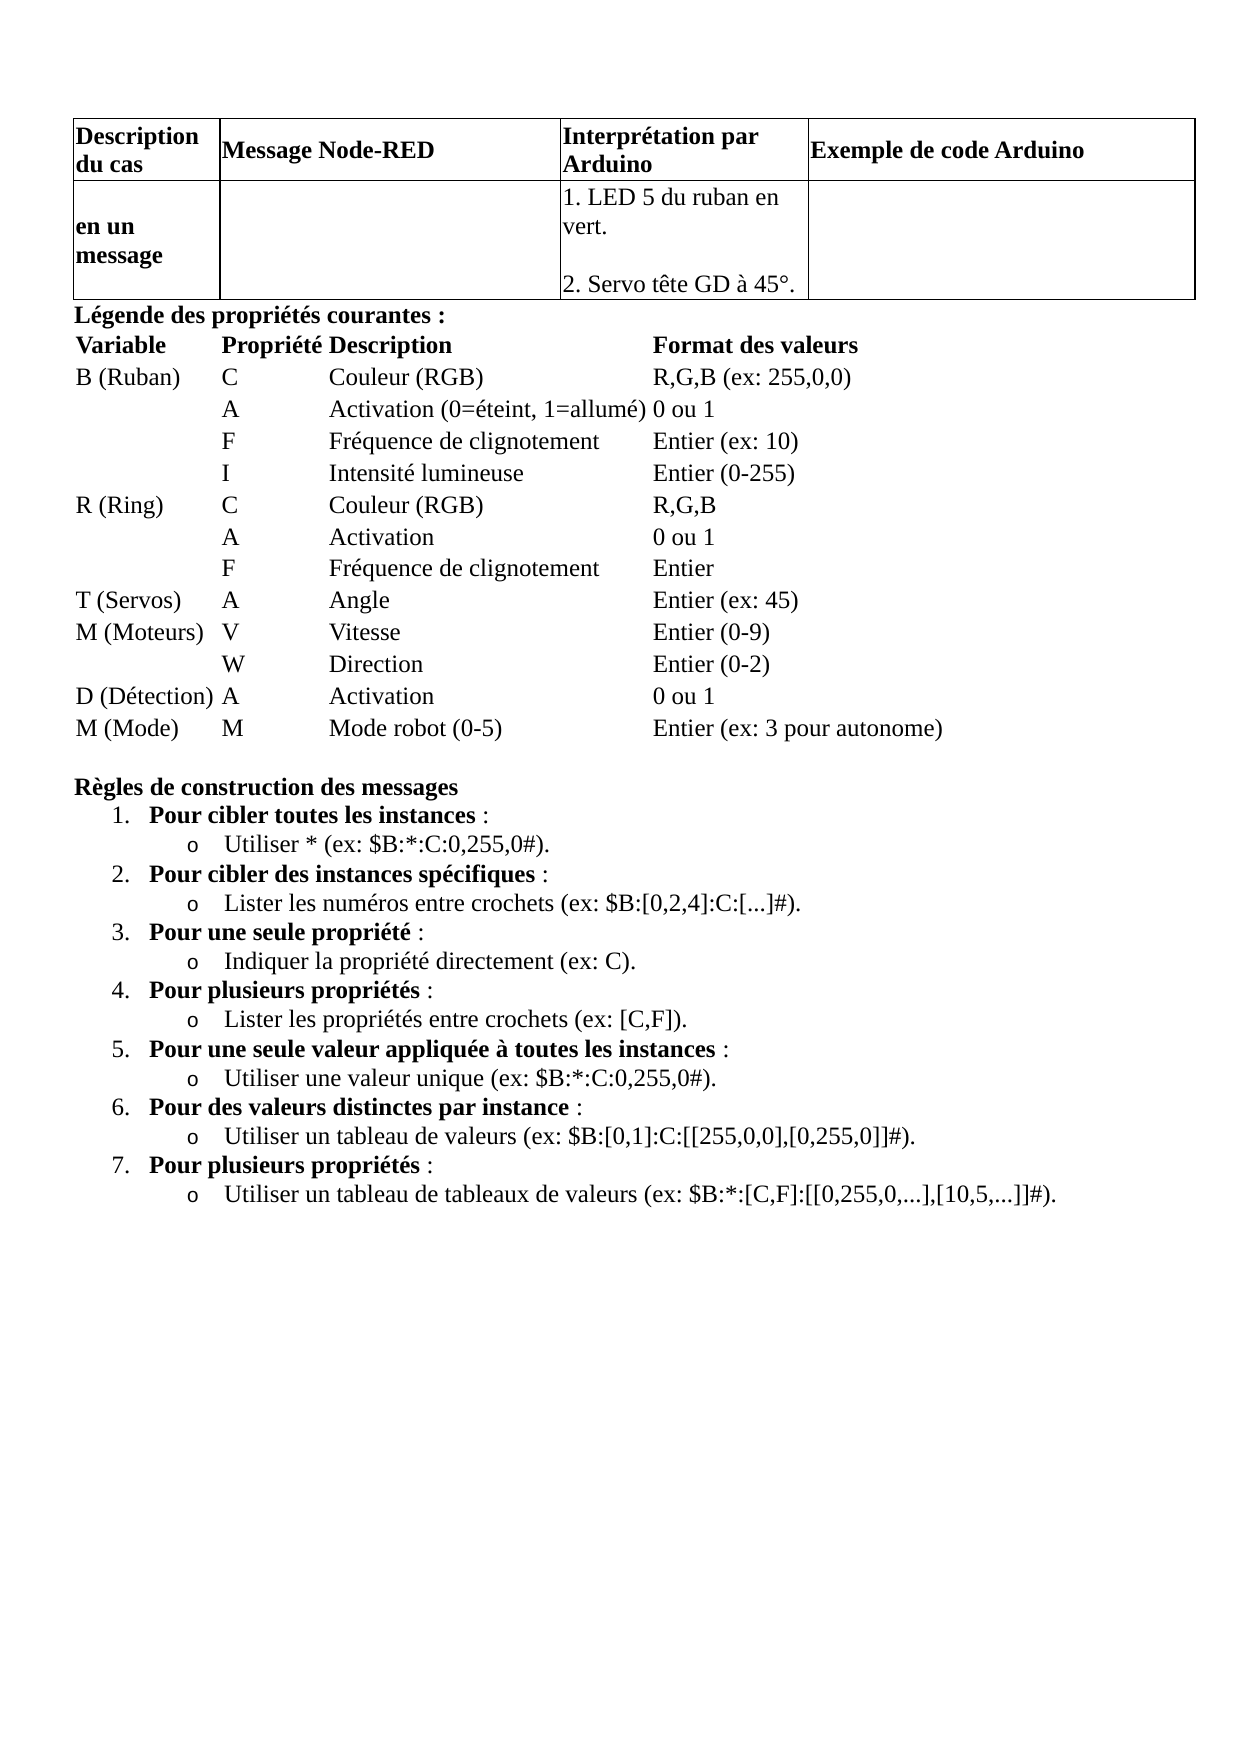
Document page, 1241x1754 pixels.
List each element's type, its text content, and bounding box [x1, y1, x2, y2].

table_cell Activation (0=éteint, 1=allumé) [327, 393, 651, 424]
table_cell [74, 648, 220, 679]
table_cell R (Ring) [74, 488, 220, 520]
list Lister les numéros entre crochets (ex: $B:[0,2,4]:C:[...]#). [186, 888, 1196, 917]
table_cell [74, 393, 220, 424]
table_cell F [220, 552, 327, 584]
table_cell Activation [327, 679, 651, 711]
list Pour plusieurs propriétés : [111, 1151, 1196, 1179]
list Lister les propriétés entre crochets (ex: [C,F]). [186, 1004, 1196, 1034]
table_cell C [220, 361, 327, 392]
table_cell [221, 181, 560, 299]
table_cell Intensité lumineuse [327, 456, 651, 488]
table_header Message Node-RED [221, 119, 560, 180]
table_cell Vitesse [327, 616, 651, 647]
table_cell [809, 181, 1194, 299]
table_cell Entier (0-2) [651, 648, 949, 679]
list Utiliser * (ex: $B:*:C:0,255,0#). [186, 829, 1196, 859]
table_cell Mode robot (0-5) [327, 711, 651, 743]
table_cell A [220, 679, 327, 711]
table_cell Entier [651, 552, 949, 584]
table_header Exemple de code Arduino [809, 119, 1194, 180]
table_cell Angle [327, 584, 651, 616]
table_header Variable [74, 329, 220, 361]
list Pour des valeurs distinctes par instance : [111, 1092, 1196, 1121]
table_header Propriété [220, 329, 327, 361]
table_cell M [220, 711, 327, 743]
table_cell Direction [327, 648, 651, 679]
list Pour cibler des instances spécifiques : [111, 859, 1196, 888]
table_cell Entier (ex: 3 pour autonome) [651, 711, 949, 743]
text Règles de construction des messages [74, 772, 1196, 801]
table_cell Couleur (RGB) [327, 488, 651, 520]
table_header Format des valeurs [651, 329, 949, 361]
table_cell 1. LED 5 du ruban en vert. 2. Servo tête GD à 45°. [561, 181, 808, 299]
table_cell C [220, 488, 327, 520]
table_cell M (Moteurs) [74, 616, 220, 647]
text Légende des propriétés courantes : [74, 300, 1196, 329]
list Pour une seule propriété : [111, 917, 1196, 946]
table_cell M (Mode) [74, 711, 220, 743]
table_cell [74, 424, 220, 456]
table_cell Entier (0-9) [651, 616, 949, 647]
table_cell W [220, 648, 327, 679]
list Utiliser un tableau de valeurs (ex: $B:[0,1]:C:[[255,0,0],[0,255,0]]#). [186, 1121, 1196, 1151]
table_cell Fréquence de clignotement [327, 424, 651, 456]
table_cell Entier (ex: 45) [651, 584, 949, 616]
table_cell F [220, 424, 327, 456]
table_cell B (Ruban) [74, 361, 220, 392]
table_cell Activation [327, 520, 651, 552]
list Utiliser un tableau de tableaux de valeurs (ex: $B:*:[C,F]:[[0,255,0,...],[10,5,...]]#). [186, 1179, 1196, 1209]
table_cell A [220, 393, 327, 424]
table_cell Fréquence de clignotement [327, 552, 651, 584]
table_header Description [327, 329, 651, 361]
table_cell [74, 552, 220, 584]
table_cell Entier (0-255) [651, 456, 949, 488]
list Indiquer la propriété directement (ex: C). [186, 946, 1196, 976]
table_cell Couleur (RGB) [327, 361, 651, 392]
table_cell 0 ou 1 [651, 520, 949, 552]
table_cell A [220, 584, 327, 616]
table_cell A [220, 520, 327, 552]
table_cell Entier (ex: 10) [651, 424, 949, 456]
table_cell 0 ou 1 [651, 679, 949, 711]
list Utiliser une valeur unique (ex: $B:*:C:0,255,0#). [186, 1063, 1196, 1092]
table_cell en un message [74, 181, 219, 299]
table_cell T (Servos) [74, 584, 220, 616]
table_header Interprétation par Arduino [561, 119, 808, 180]
table_cell 0 ou 1 [651, 393, 949, 424]
table_cell I [220, 456, 327, 488]
table_cell [74, 520, 220, 552]
table_header Description du cas [74, 119, 219, 180]
table_cell [74, 456, 220, 488]
table_cell R,G,B [651, 488, 949, 520]
table_cell R,G,B (ex: 255,0,0) [651, 361, 949, 392]
table_cell D (Détection) [74, 679, 220, 711]
list Pour plusieurs propriétés : [111, 976, 1196, 1004]
table_cell V [220, 616, 327, 647]
list Pour une seule valeur appliquée à toutes les instances : [111, 1034, 1196, 1063]
list Pour cibler toutes les instances : [111, 801, 1196, 829]
